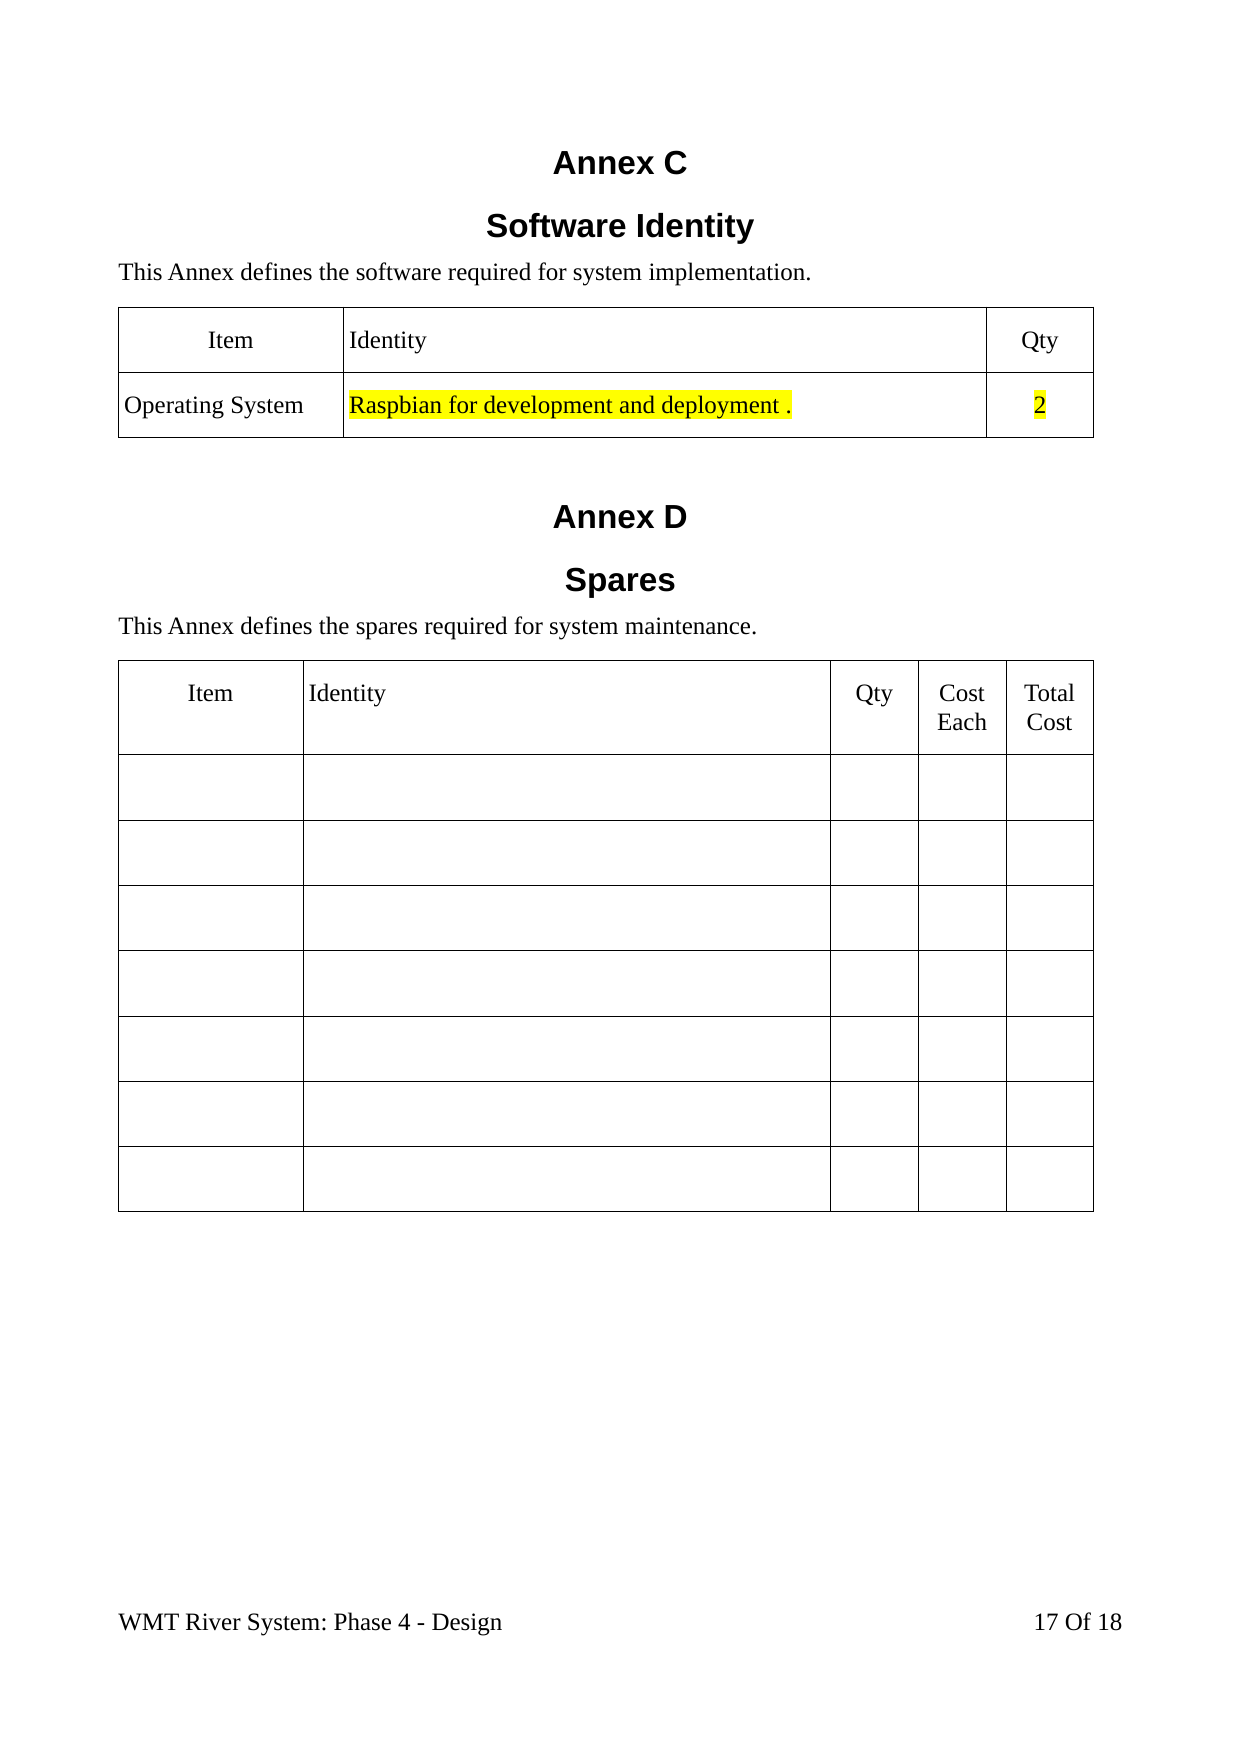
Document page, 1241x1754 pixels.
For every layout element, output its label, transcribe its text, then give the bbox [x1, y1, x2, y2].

table_cell [919, 1147, 1006, 1211]
text This Annex defines the software required for system implementation. [118, 257, 1122, 286]
table_header Cost Each [919, 661, 1006, 754]
table_cell [304, 755, 830, 819]
table_cell [1007, 755, 1093, 819]
table_header Item [119, 661, 303, 754]
table_header Qty [987, 308, 1093, 372]
table_cell [304, 1147, 830, 1211]
table_cell [119, 1017, 303, 1081]
table_cell [304, 1082, 830, 1146]
table_cell [831, 1017, 918, 1081]
subtitle Spares [118, 560, 1122, 599]
table_cell [1007, 951, 1093, 1016]
table_cell [919, 821, 1006, 885]
table_cell [304, 1017, 830, 1081]
subtitle Annex D [118, 497, 1122, 535]
table_cell [304, 821, 830, 885]
table_cell [119, 821, 303, 885]
table_header Total Cost [1007, 661, 1093, 754]
table_cell [831, 886, 918, 950]
text This Annex defines the spares required for system maintenance. [118, 611, 1122, 640]
table_cell [831, 755, 918, 819]
table_header Item [119, 308, 343, 372]
table_cell [1007, 886, 1093, 950]
table_cell [119, 1147, 303, 1211]
table_cell [919, 755, 1006, 819]
table_cell [831, 951, 918, 1016]
table_header Qty [831, 661, 918, 754]
subtitle Software Identity [118, 207, 1122, 245]
subtitle Annex C [118, 143, 1122, 182]
table_cell [304, 886, 830, 950]
table_cell [831, 1082, 918, 1146]
table_header Identity [344, 308, 986, 372]
table_cell [119, 755, 303, 819]
table_cell [1007, 1147, 1093, 1211]
table_header Identity [304, 661, 830, 754]
table_cell [919, 1082, 1006, 1146]
table_cell [1007, 821, 1093, 885]
table_cell Operating System [119, 373, 343, 437]
table_cell [1007, 1017, 1093, 1081]
table_cell [119, 951, 303, 1016]
table_cell [119, 1082, 303, 1146]
table_cell [919, 951, 1006, 1016]
table_cell 2 [987, 373, 1093, 437]
table_cell [304, 951, 830, 1016]
table_cell [831, 821, 918, 885]
table_cell [919, 1017, 1006, 1081]
table_cell [831, 1147, 918, 1211]
table_cell Raspbian for development and deployment . [344, 373, 986, 437]
table_cell [1007, 1082, 1093, 1146]
table_cell [119, 886, 303, 950]
table_cell [919, 886, 1006, 950]
